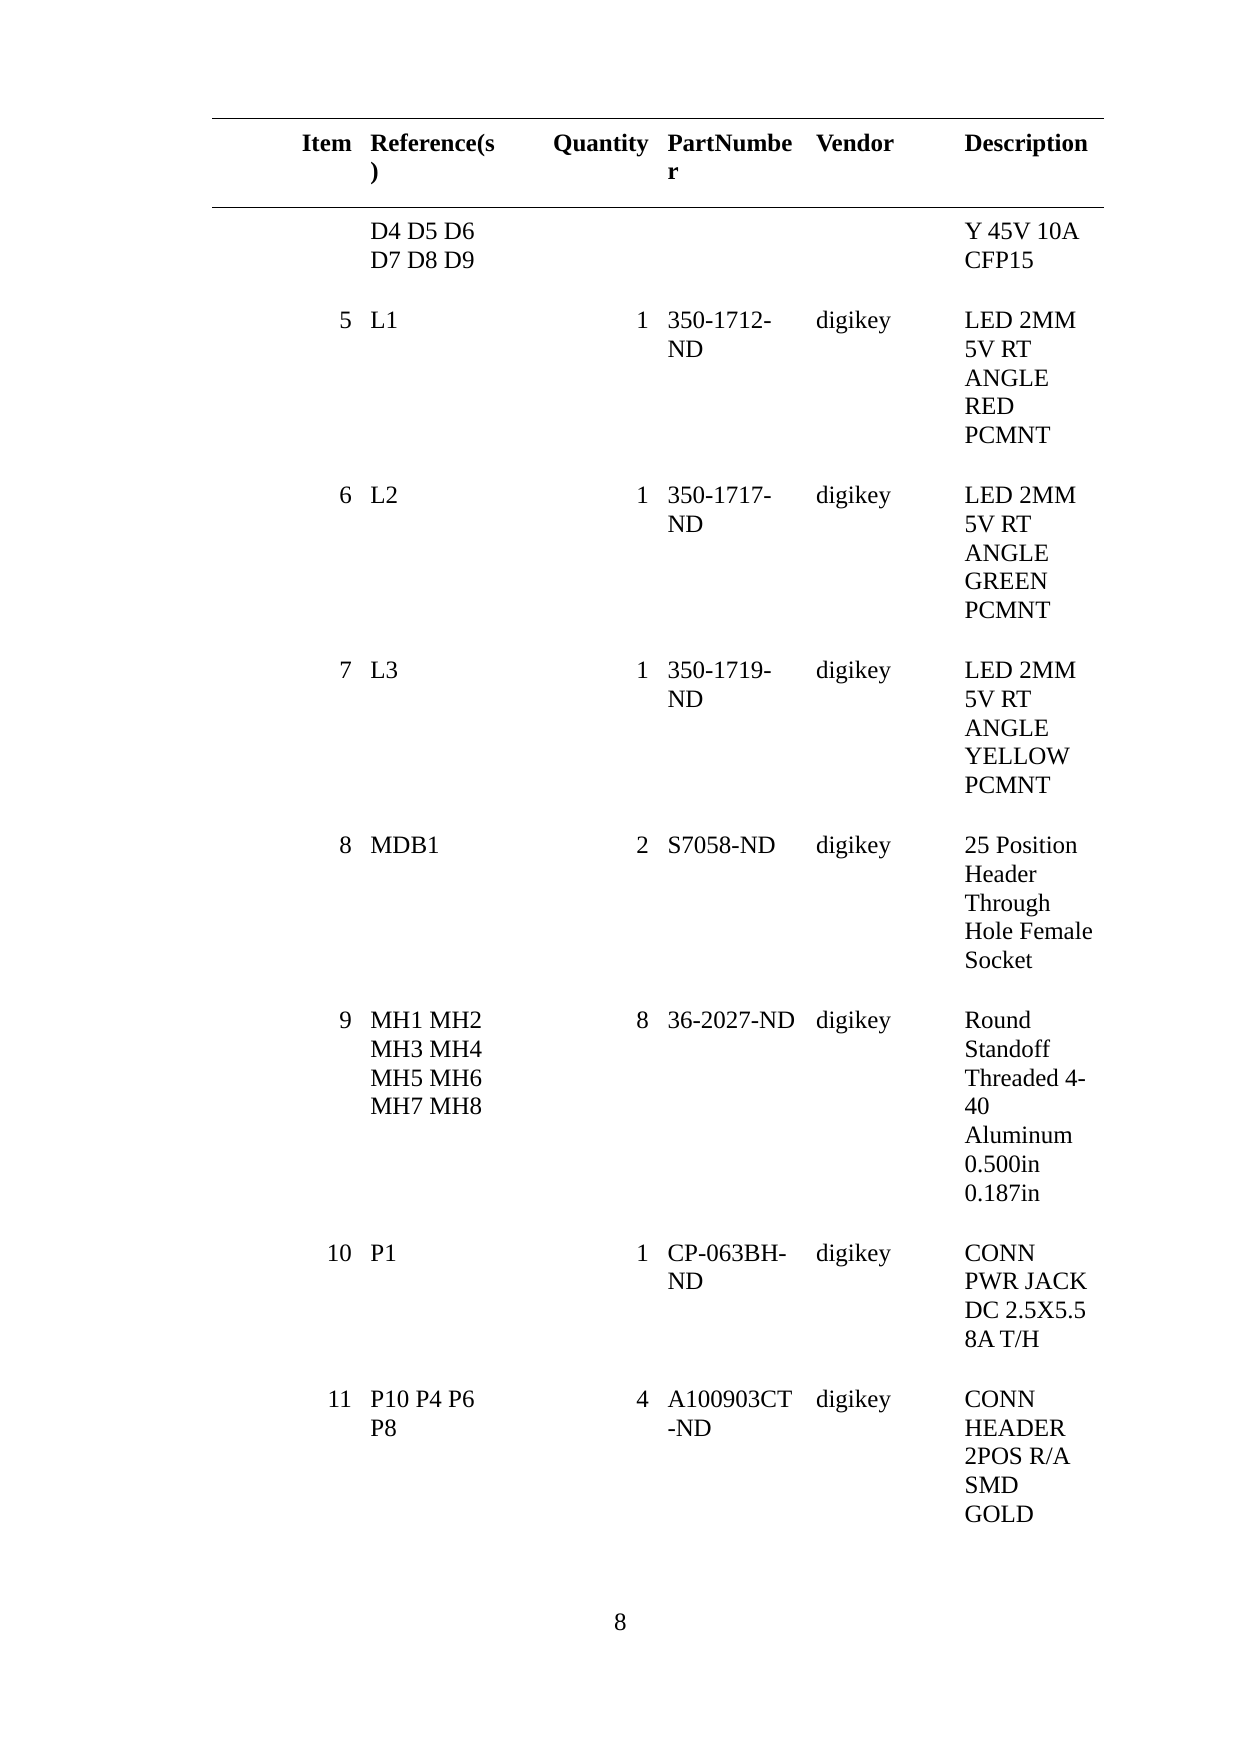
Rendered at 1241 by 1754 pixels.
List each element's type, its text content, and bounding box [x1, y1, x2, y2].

table_cell L1 [361, 296, 509, 471]
table_cell A100903CT-ND [658, 1375, 806, 1549]
table_cell MDB1 [361, 821, 509, 996]
table_cell [806, 208, 955, 296]
table_cell LED 2MM 5V RT ANGLE YELLOW PCMNT [955, 646, 1103, 821]
table_cell 6 [212, 471, 361, 646]
table_cell [658, 208, 806, 296]
table_cell digikey [806, 646, 955, 821]
table_cell 1 [509, 471, 658, 646]
table_cell digikey [806, 1375, 955, 1549]
table_cell L2 [361, 471, 509, 646]
table_cell CONN PWR JACK DC 2.5X5.5 8A T/H [955, 1228, 1103, 1374]
table_cell 1 [509, 296, 658, 471]
table_cell S7058-ND [658, 821, 806, 996]
table_cell CP-063BH-ND [658, 1228, 806, 1374]
table_header PartNumber [658, 119, 806, 207]
table_cell digikey [806, 296, 955, 471]
table_cell LED 2MM 5V RT ANGLE RED PCMNT [955, 296, 1103, 471]
table_cell [509, 208, 658, 296]
table_cell 350-1717-ND [658, 471, 806, 646]
table_cell 4 [509, 1375, 658, 1549]
table_cell digikey [806, 996, 955, 1228]
table_cell 1 [509, 1228, 658, 1374]
table_cell P10 P4 P6 P8 [361, 1375, 509, 1549]
table_cell Round Standoff Threaded 4-40 Aluminum 0.500in 0.187in [955, 996, 1103, 1228]
table_cell 36-2027-ND [658, 996, 806, 1228]
table_cell LED 2MM 5V RT ANGLE GREEN PCMNT [955, 471, 1103, 646]
table_cell [212, 208, 361, 296]
table_cell 1 [509, 646, 658, 821]
table_header Quantity [509, 119, 658, 207]
table_cell Y 45V 10A CFP15 [955, 208, 1103, 296]
table_cell digikey [806, 821, 955, 996]
table_cell 25 Position Header Through Hole Female Socket [955, 821, 1103, 996]
table_header Description [955, 119, 1103, 207]
table_cell 350-1712-ND [658, 296, 806, 471]
table_cell D4 D5 D6 D7 D8 D9 [361, 208, 509, 296]
table_cell L3 [361, 646, 509, 821]
table_cell 2 [509, 821, 658, 996]
table_cell MH1 MH2 MH3 MH4 MH5 MH6 MH7 MH8 [361, 996, 509, 1228]
table_cell 9 [212, 996, 361, 1228]
table_header Reference(s) [361, 119, 509, 207]
table_cell 8 [212, 821, 361, 996]
table_cell 7 [212, 646, 361, 821]
table_cell 11 [212, 1375, 361, 1549]
table_cell CONN HEADER 2POS R/A SMD GOLD [955, 1375, 1103, 1549]
table_header Item [212, 119, 361, 207]
table_cell P1 [361, 1228, 509, 1374]
table_cell digikey [806, 1228, 955, 1374]
table_cell 8 [509, 996, 658, 1228]
table_cell 5 [212, 296, 361, 471]
table_header Vendor [806, 119, 955, 207]
table_cell 10 [212, 1228, 361, 1374]
table_cell 350-1719-ND [658, 646, 806, 821]
table_cell digikey [806, 471, 955, 646]
